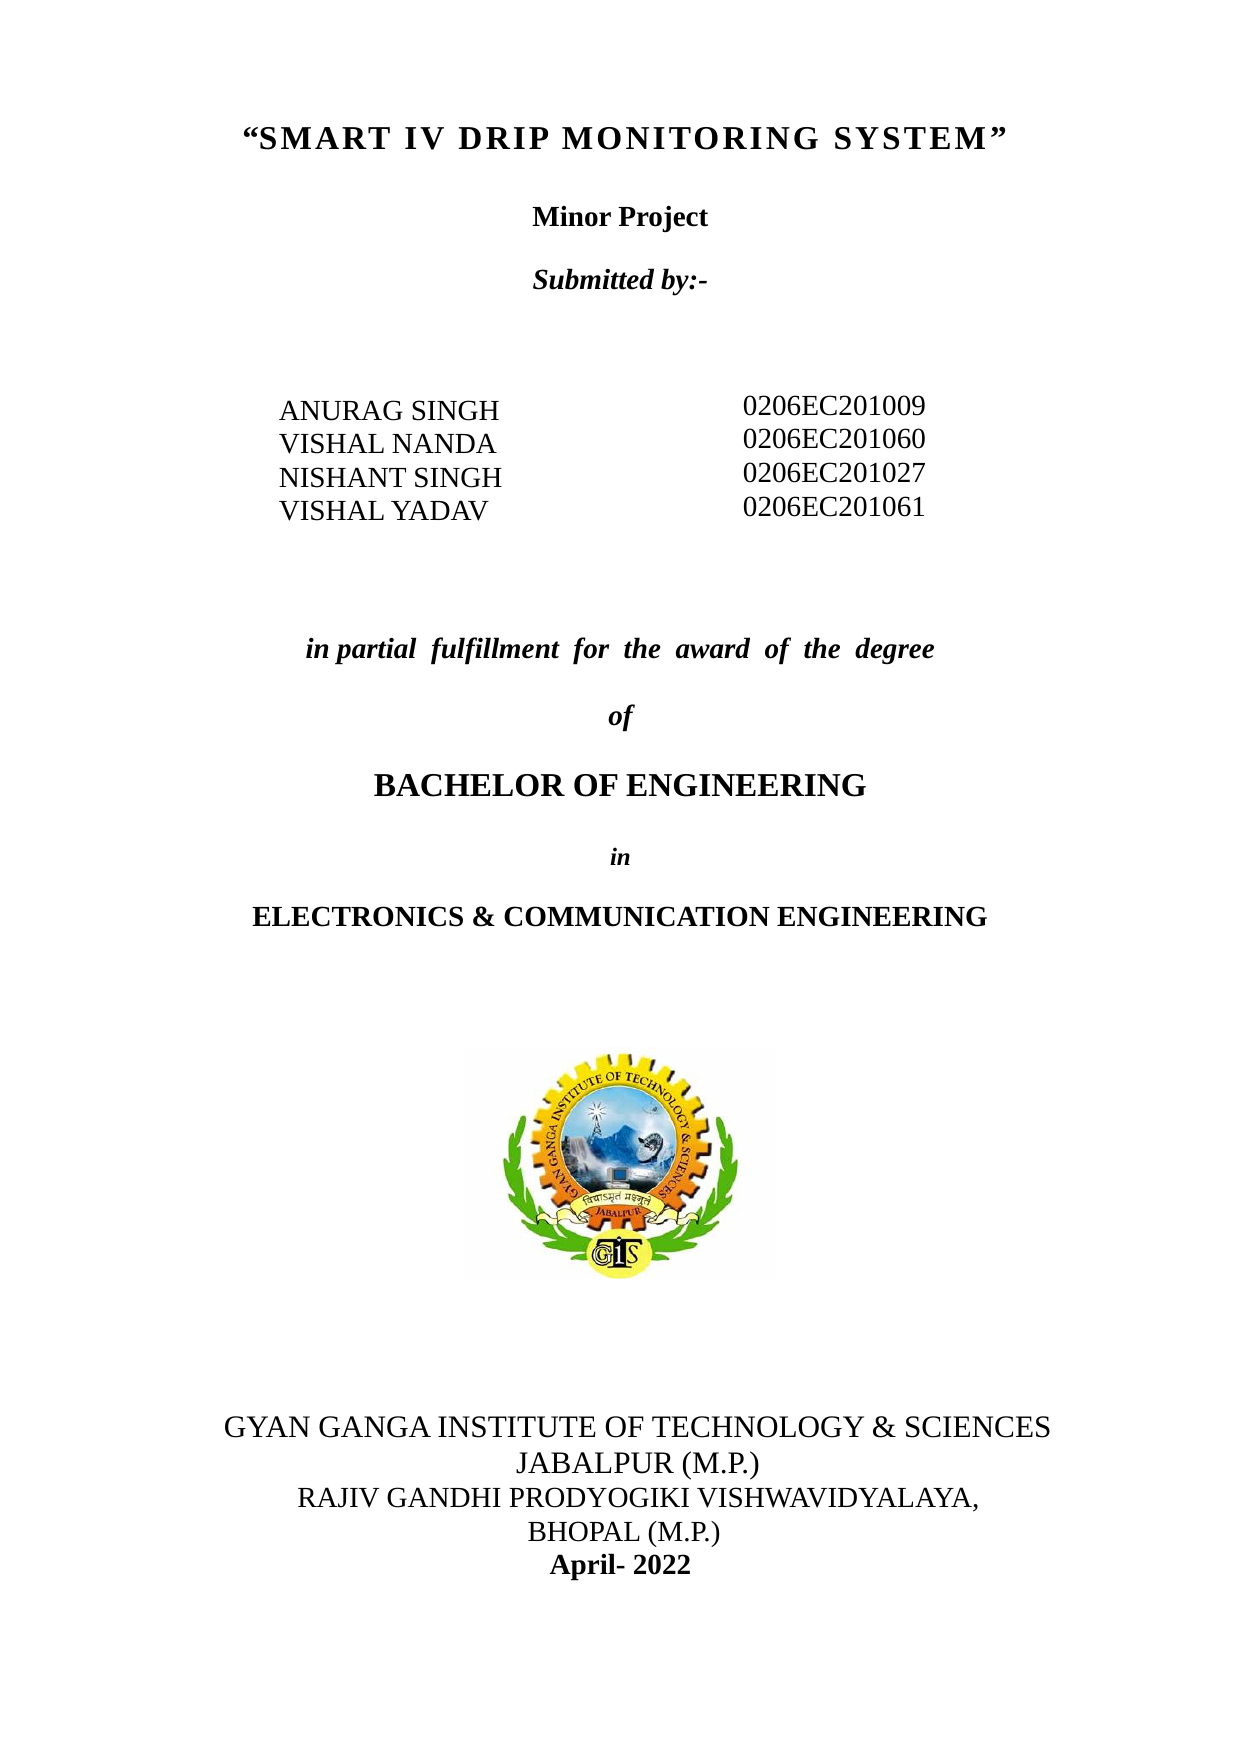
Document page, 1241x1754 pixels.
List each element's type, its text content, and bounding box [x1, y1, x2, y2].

text ANURAG SINGH [278, 393, 704, 426]
text NISHANT SINGH [278, 460, 704, 493]
text RAJIV GANDHI PRODYOGIKI VISHWAVIDYALAYA, [118, 1480, 1122, 1514]
subtitle Submitted by:- [118, 262, 1122, 295]
text BHOPAL (M.P.) [118, 1514, 1122, 1547]
text of [118, 698, 1122, 731]
text BACHELOR OF ENGINEERING [118, 765, 1122, 803]
text 0206EC201061 [743, 489, 997, 522]
text VISHAL NANDA [278, 426, 704, 460]
subtitle in [118, 842, 1122, 870]
text “SMART IV DRIP MONITORING SYSTEM” [118, 118, 1122, 156]
picture [465, 1047, 775, 1279]
text 0206EC201060 [743, 422, 997, 455]
subtitle Minor Project [118, 199, 1122, 233]
text in partial fulfillment for the award of the degree [118, 631, 1122, 664]
subtitle ELECTRONICS & COMMUNICATION ENGINEERING [118, 899, 1122, 933]
text April- 2022 [118, 1547, 1122, 1581]
text VISHAL YADAV [278, 493, 704, 527]
text JABALPUR (M.P.) [137, 1444, 1138, 1480]
text 0206EC201027 [743, 455, 997, 489]
text 0206EC201009 [743, 388, 997, 422]
text GYAN GANGA INSTITUTE OF TECHNOLOGY & SCIENCES [137, 1408, 1138, 1444]
